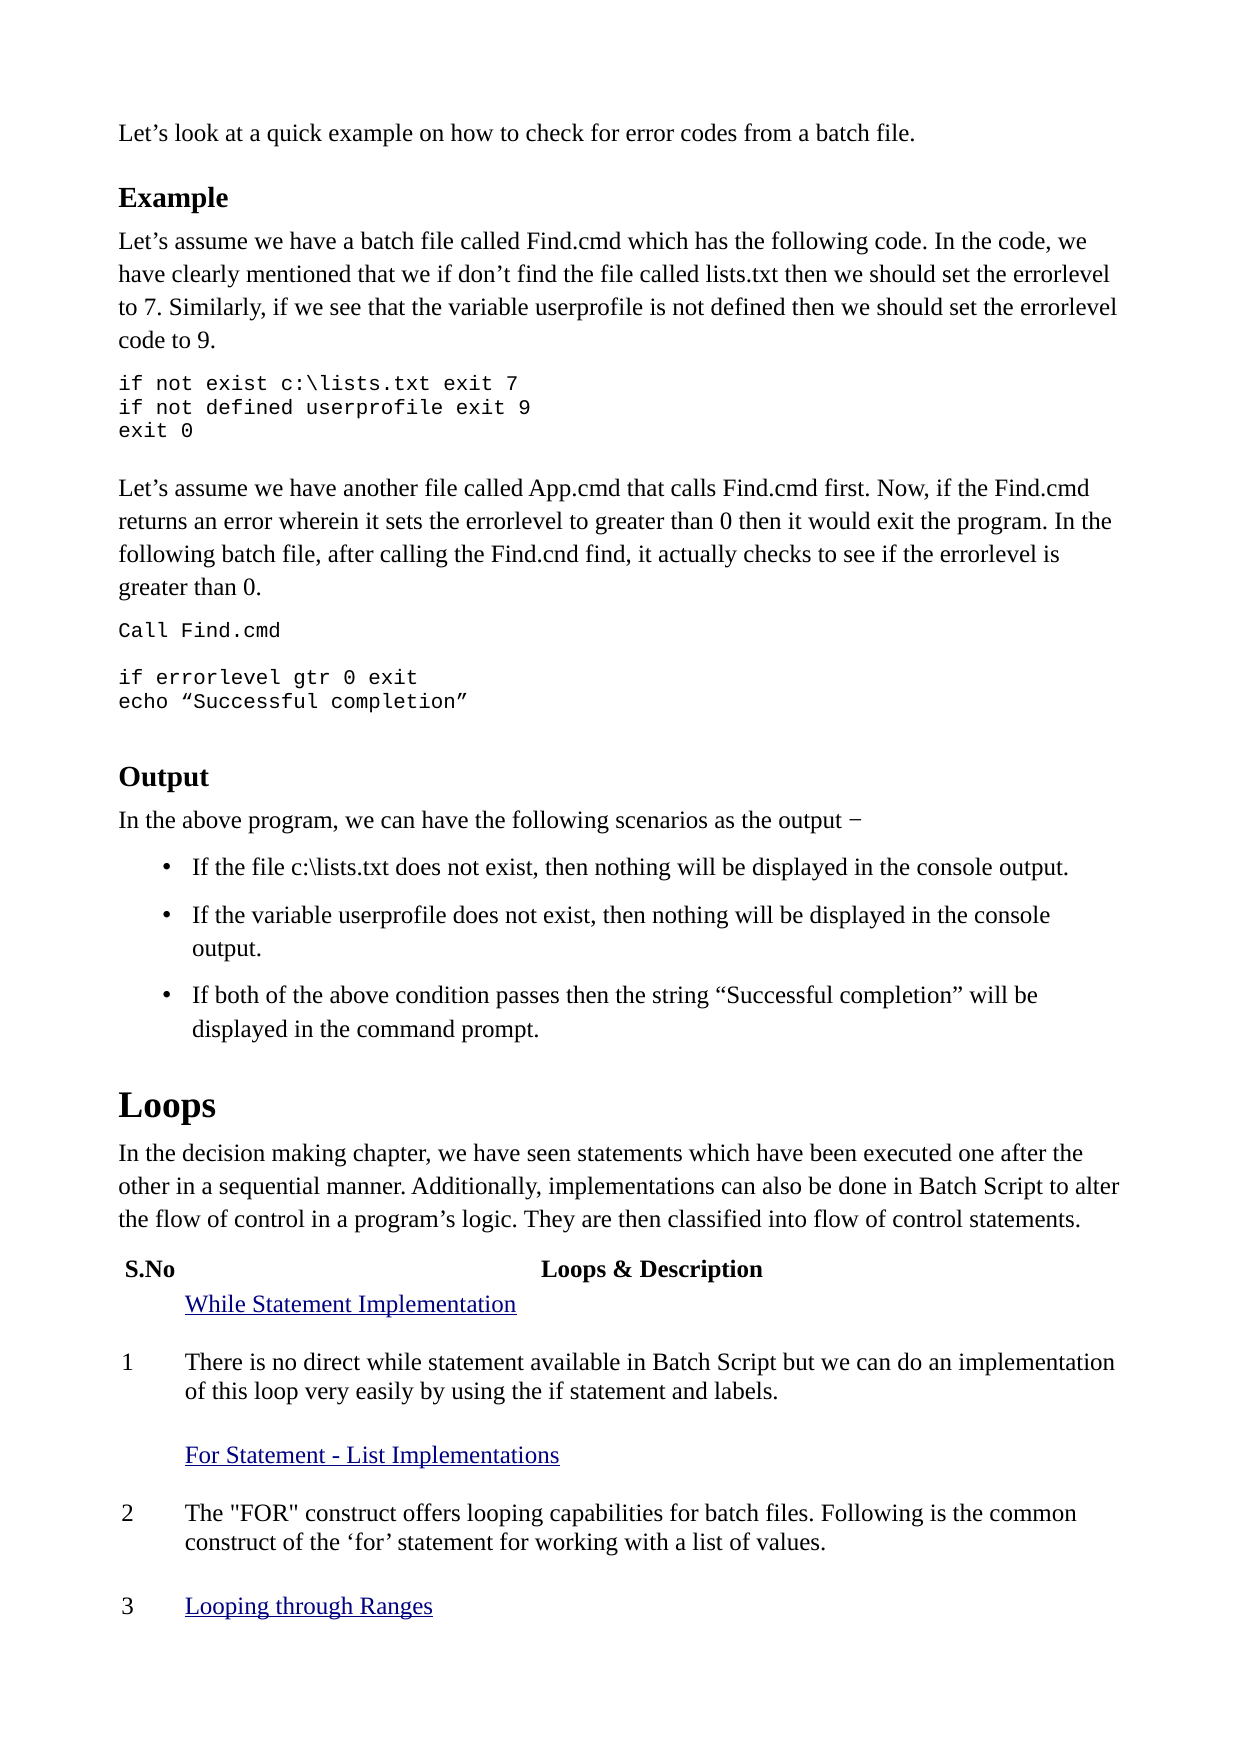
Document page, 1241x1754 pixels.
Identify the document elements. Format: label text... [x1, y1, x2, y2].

subtitle Loops [118, 1082, 1122, 1125]
text if errorlevel gtr 0 exit [118, 667, 1122, 691]
table_header Loops & Description [182, 1251, 1122, 1286]
list If both of the above condition passes then the string “Successful completion” will be displayed in the command prompt. [162, 981, 1122, 1042]
table_cell While Statement Implementation There is no direct while statement available in Batch Script but we can do an implementation of this loop very easily by using the if statement and labels. [182, 1286, 1122, 1437]
text exit 0 [118, 420, 1122, 444]
text Let’s assume we have a batch file called Find.cmd which has the following code. In the code, we have clearly mentioned that we if don’t find the file called lists.txt then we should set the errorlevel to 7. Similarly, if we see that the variable userprofile is not defined then we should set the errorlevel code to 9. [118, 226, 1122, 354]
table_cell For Statement - List Implementations The "FOR" construct offers looping capabilities for batch files. Following is the common construct of the ‘for’ statement for working with a list of values. [182, 1437, 1122, 1588]
text Let’s look at a quick example on how to check for error codes from a batch file. [118, 118, 1122, 147]
text echo “Successful completion” [118, 691, 1122, 715]
text Call Find.cmd [118, 620, 1122, 644]
table_cell 1 [118, 1286, 182, 1437]
list If the file c:\lists.txt does not exist, then nothing will be displayed in the console output. [162, 852, 1122, 881]
text if not defined userprofile exit 9 [118, 397, 1122, 420]
table_cell 2 [118, 1437, 182, 1588]
table_cell Looping through Ranges [182, 1588, 1122, 1623]
text Let’s assume we have another file called App.cmd that calls Find.cmd first. Now, if the Find.cmd returns an error wherein it sets the errorlevel to greater than 0 then it would exit the program. In the following batch file, after calling the Find.cnd find, it actually checks to see if the errorlevel is greater than 0. [118, 473, 1122, 601]
table_cell 3 [118, 1588, 182, 1623]
table_header S.No [118, 1251, 182, 1286]
text In the above program, we can have the following scenarios as the output − [118, 805, 1122, 833]
list If the variable userprofile does not exist, then nothing will be displayed in the console output. [162, 900, 1122, 962]
text In the decision making chapter, we have seen statements which have been executed one after the other in a sequential manner. Additionally, implementations can also be done in Batch Script to alter the flow of control in a program’s logic. They are then classified into flow of control statements. [118, 1138, 1122, 1232]
subtitle Output [118, 759, 1122, 792]
subtitle Example [118, 180, 1122, 214]
text if not exist c:\lists.txt exit 7 [118, 373, 1122, 397]
